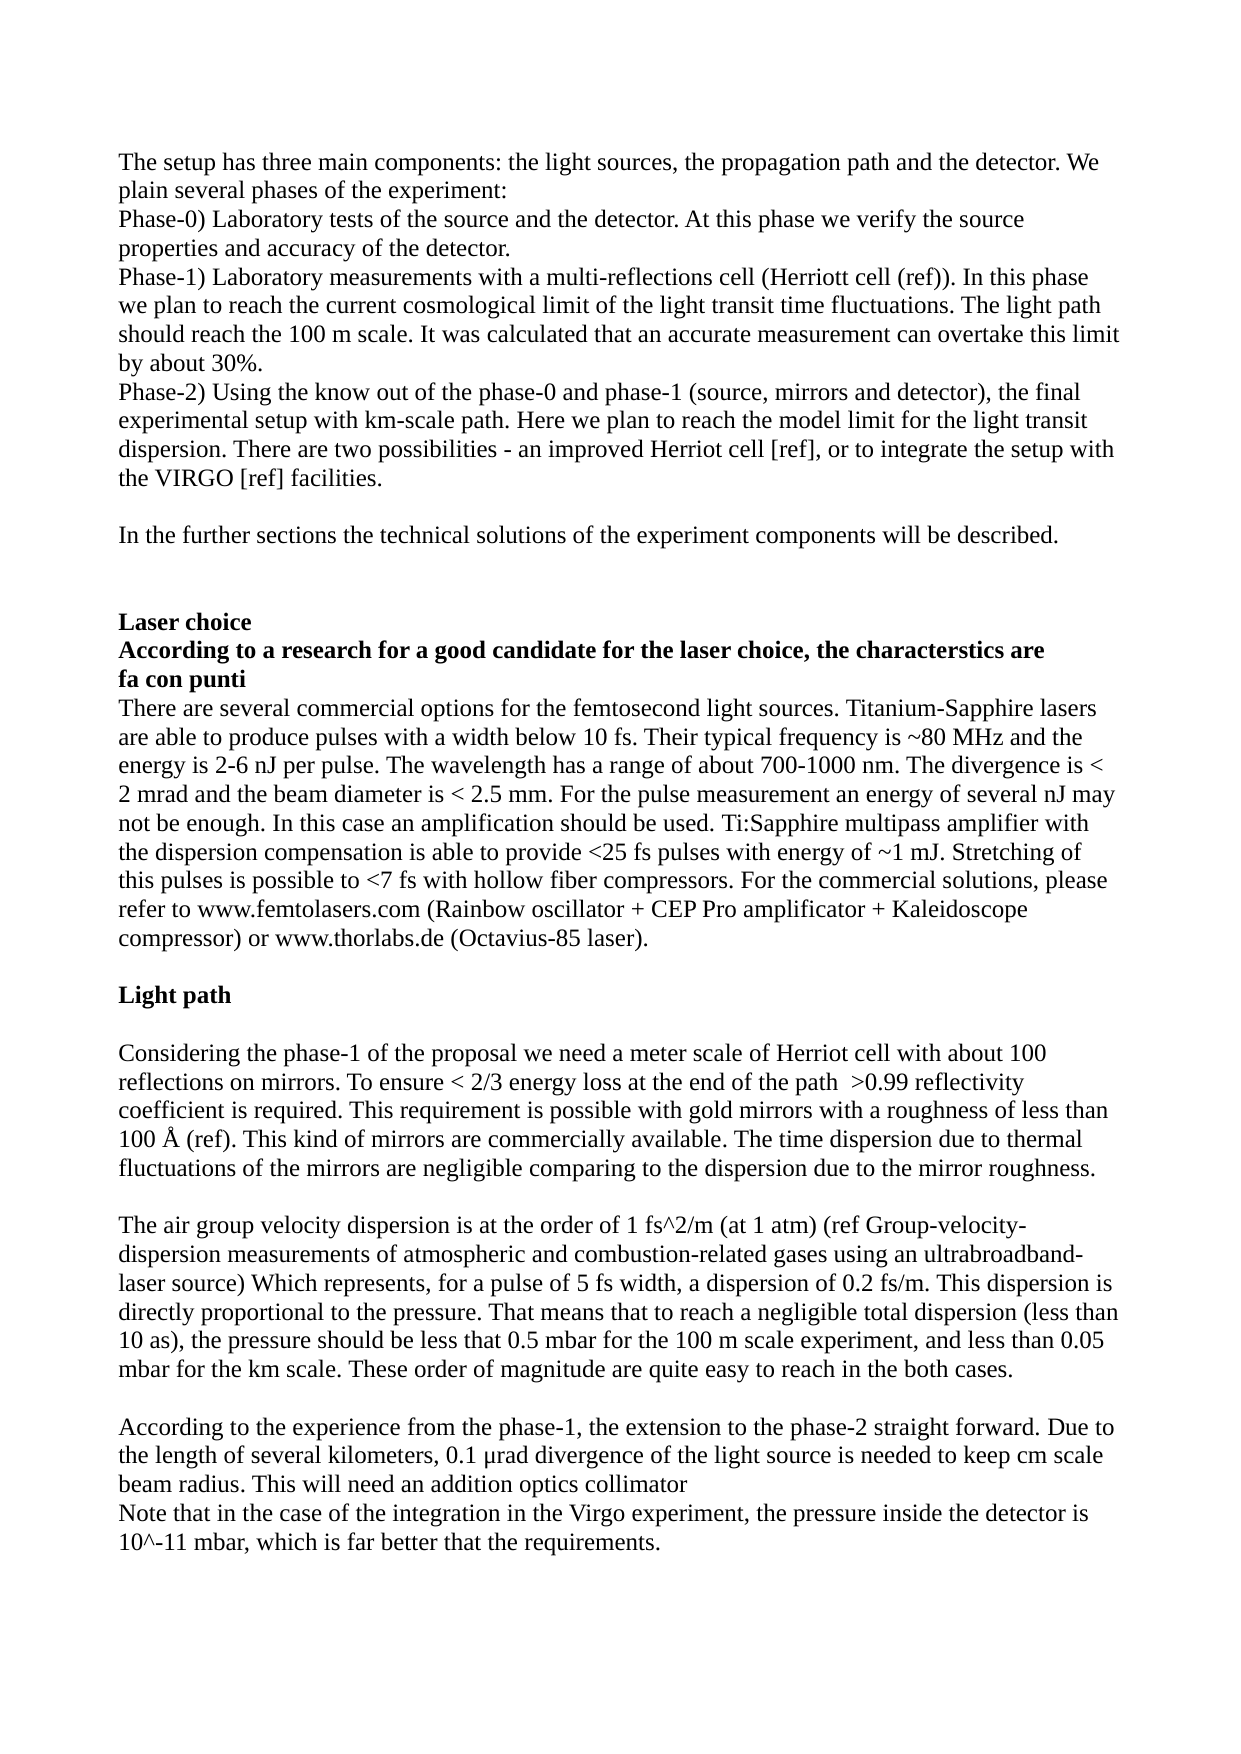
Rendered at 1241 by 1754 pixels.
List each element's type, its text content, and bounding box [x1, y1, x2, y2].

text Laser choice [118, 607, 1122, 636]
text Phase-0) Laboratory tests of the source and the detector. At this phase we verify the source properties and accuracy of the detector. [118, 204, 1122, 262]
text Phase-1) Laboratory measurements with a multi-reflections cell (Herriott cell (ref)). In this phase we plan to reach the current cosmological limit of the light transit time fluctuations. The light path should reach the 100 m scale. It was calculated that an accurate measurement can overtake this limit by about 30%. [118, 262, 1122, 377]
text Light path [118, 981, 1122, 1009]
text There are several commercial options for the femtosecond light sources. Titanium-Sapphire lasers are able to produce pulses with a width below 10 fs. Their typical frequency is ~80 MHz and the energy is 2-6 nJ per pulse. The wavelength has a range of about 700-1000 nm. The divergence is < 2 mrad and the beam diameter is < 2.5 mm. For the pulse measurement an energy of several nJ may not be enough. In this case an amplification should be used. Ti:Sapphire multipass amplifier with the dispersion compensation is able to provide <25 fs pulses with energy of ~1 mJ. Stretching of this pulses is possible to <7 fs with hollow fiber compressors. For the commercial solutions, please refer to www.femtolasers.com (Rainbow oscillator + CEP Pro amplificator + Kaleidoscope compressor) or www.thorlabs.de (Octavius-85 laser). [118, 693, 1122, 952]
text The setup has three main components: the light sources, the propagation path and the detector. We plain several phases of the experiment: [118, 147, 1122, 204]
text Phase-2) Using the know out of the phase-0 and phase-1 (source, mirrors and detector), the final experimental setup with km-scale path. Here we plan to reach the model limit for the light transit dispersion. There are two possibilities - an improved Herriot cell [ref], or to integrate the setup with the VIRGO [ref] facilities. [118, 377, 1122, 492]
text The air group velocity dispersion is at the order of 1 fs^2/m (at 1 atm) (ref Group-velocity-dispersion measurements of atmospheric and combustion-related gases using an ultrabroadband-laser source) Which represents, for a pulse of 5 fs width, a dispersion of 0.2 fs/m. This dispersion is directly proportional to the pressure. That means that to reach a negligible total dispersion (less than 10 as), the pressure should be less that 0.5 mbar for the 100 m scale experiment, and less than 0.05 mbar for the km scale. These order of magnitude are quite easy to reach in the both cases. [118, 1211, 1122, 1383]
text In the further sections the technical solutions of the experiment components will be described. [118, 521, 1122, 549]
text fa con punti [118, 664, 1122, 693]
text Note that in the case of the integration in the Virgo experiment, the pressure inside the detector is 10^-11 mbar, which is far better that the requirements. [118, 1498, 1122, 1556]
text Considering the phase-1 of the proposal we need a meter scale of Herriot cell with about 100 reflections on mirrors. To ensure < 2/3 energy loss at the end of the path >0.99 reflectivity coefficient is required. This requirement is possible with gold mirrors with a roughness of less than 100 Å (ref). This kind of mirrors are commercially available. The time dispersion due to thermal fluctuations of the mirrors are negligible comparing to the dispersion due to the mirror roughness. [118, 1038, 1122, 1182]
text According to the experience from the phase-1, the extension to the phase-2 straight forward. Due to the length of several kilometers, 0.1 μrad divergence of the light source is needed to keep cm scale beam radius. This will need an addition optics collimator [118, 1412, 1122, 1498]
text According to a research for a good candidate for the laser choice, the characterstics are [118, 636, 1122, 664]
